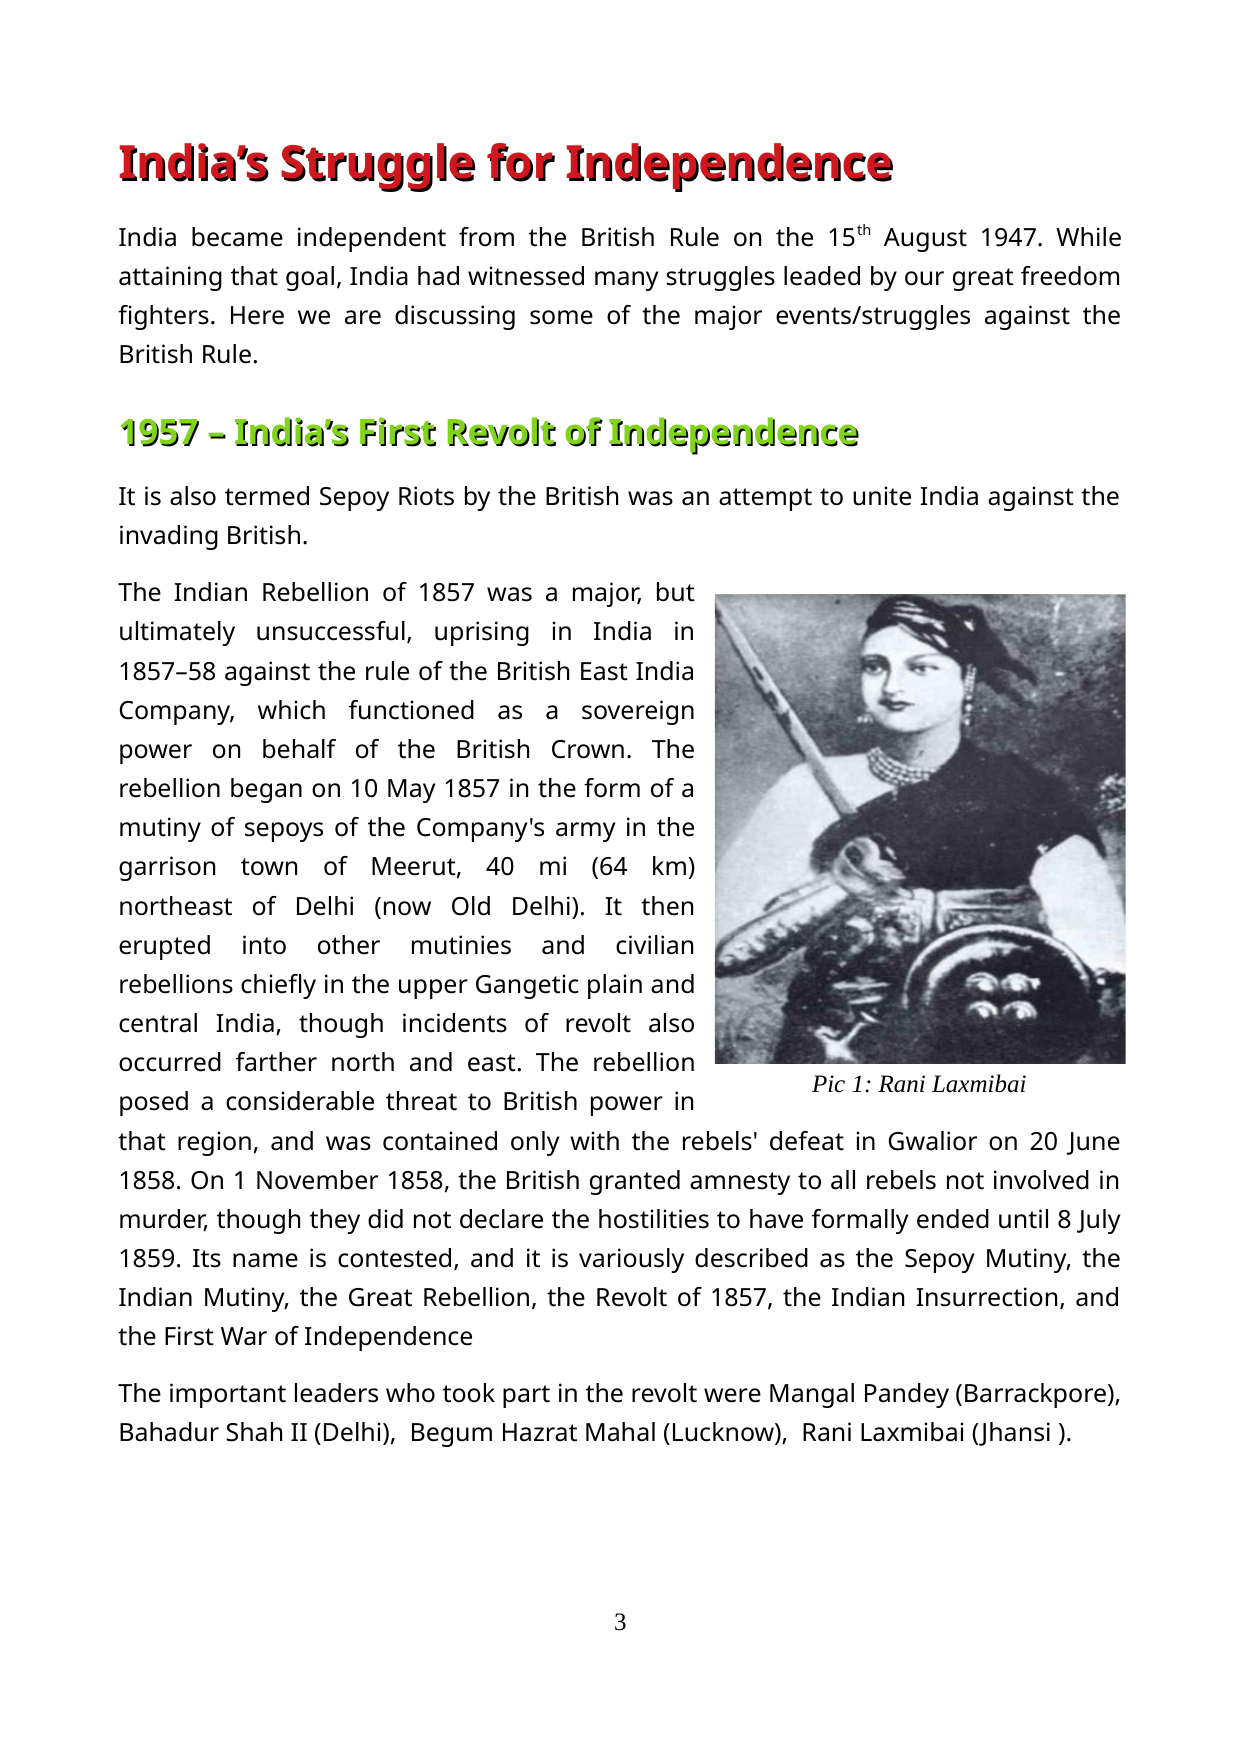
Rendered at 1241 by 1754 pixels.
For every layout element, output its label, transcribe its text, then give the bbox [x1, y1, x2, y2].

text Pic 1: Rani Laxmibai [715, 1064, 1126, 1098]
text The important leaders who took part in the revolt were Mangal Pandey (Barrackpore), Bahadur Shah II (Delhi), Begum Hazrat Mahal (Lucknow), Rani Laxmibai (Jhansi ). [118, 1376, 1122, 1449]
picture [714, 594, 1126, 1064]
text India became independent from the British Rule on the 15th August 1947. While attaining that goal, India had witnessed many struggles leaded by our great freedom fighters. Here we are discussing some of the major events/struggles against the British Rule. [118, 219, 1122, 371]
subtitle 1957 – India’s First Revolt of Independence [118, 407, 1122, 454]
text The Indian Rebellion of 1857 was a major, but ultimately unsuccessful, uprising in India in 1857–58 against the rule of the British East India Company, which functioned as a sovereign power on behalf of the British Crown. The rebellion began on 10 May 1857 in the form of a mutiny of sepoys of the Company's army in the garrison town of Meerut, 40 mi (64 km) northeast of Delhi (now Old Delhi). It then erupted into other mutinies and civilian rebellions chiefly in the upper Gangetic plain and central India, though incidents of revolt also occurred farther north and east. The rebellion posed a considerable threat to British power in that region, and was contained only with the rebels' defeat in Gwalior on 20 June 1858. On 1 November 1858, the British granted amnesty to all rebels not involved in murder, though they did not declare the hostilities to have formally ended until 8 July 1859. Its name is contested, and it is variously described as the Sepoy Mutiny, the Indian Mutiny, the Great Rebellion, the Revolt of 1857, the Indian Insurrection, and the First War of Independence [118, 575, 1126, 1353]
text It is also termed Sepoy Riots by the British was an attempt to unite India against the invading British. [118, 479, 1122, 552]
text India’s Struggle for Independence [118, 130, 1122, 192]
